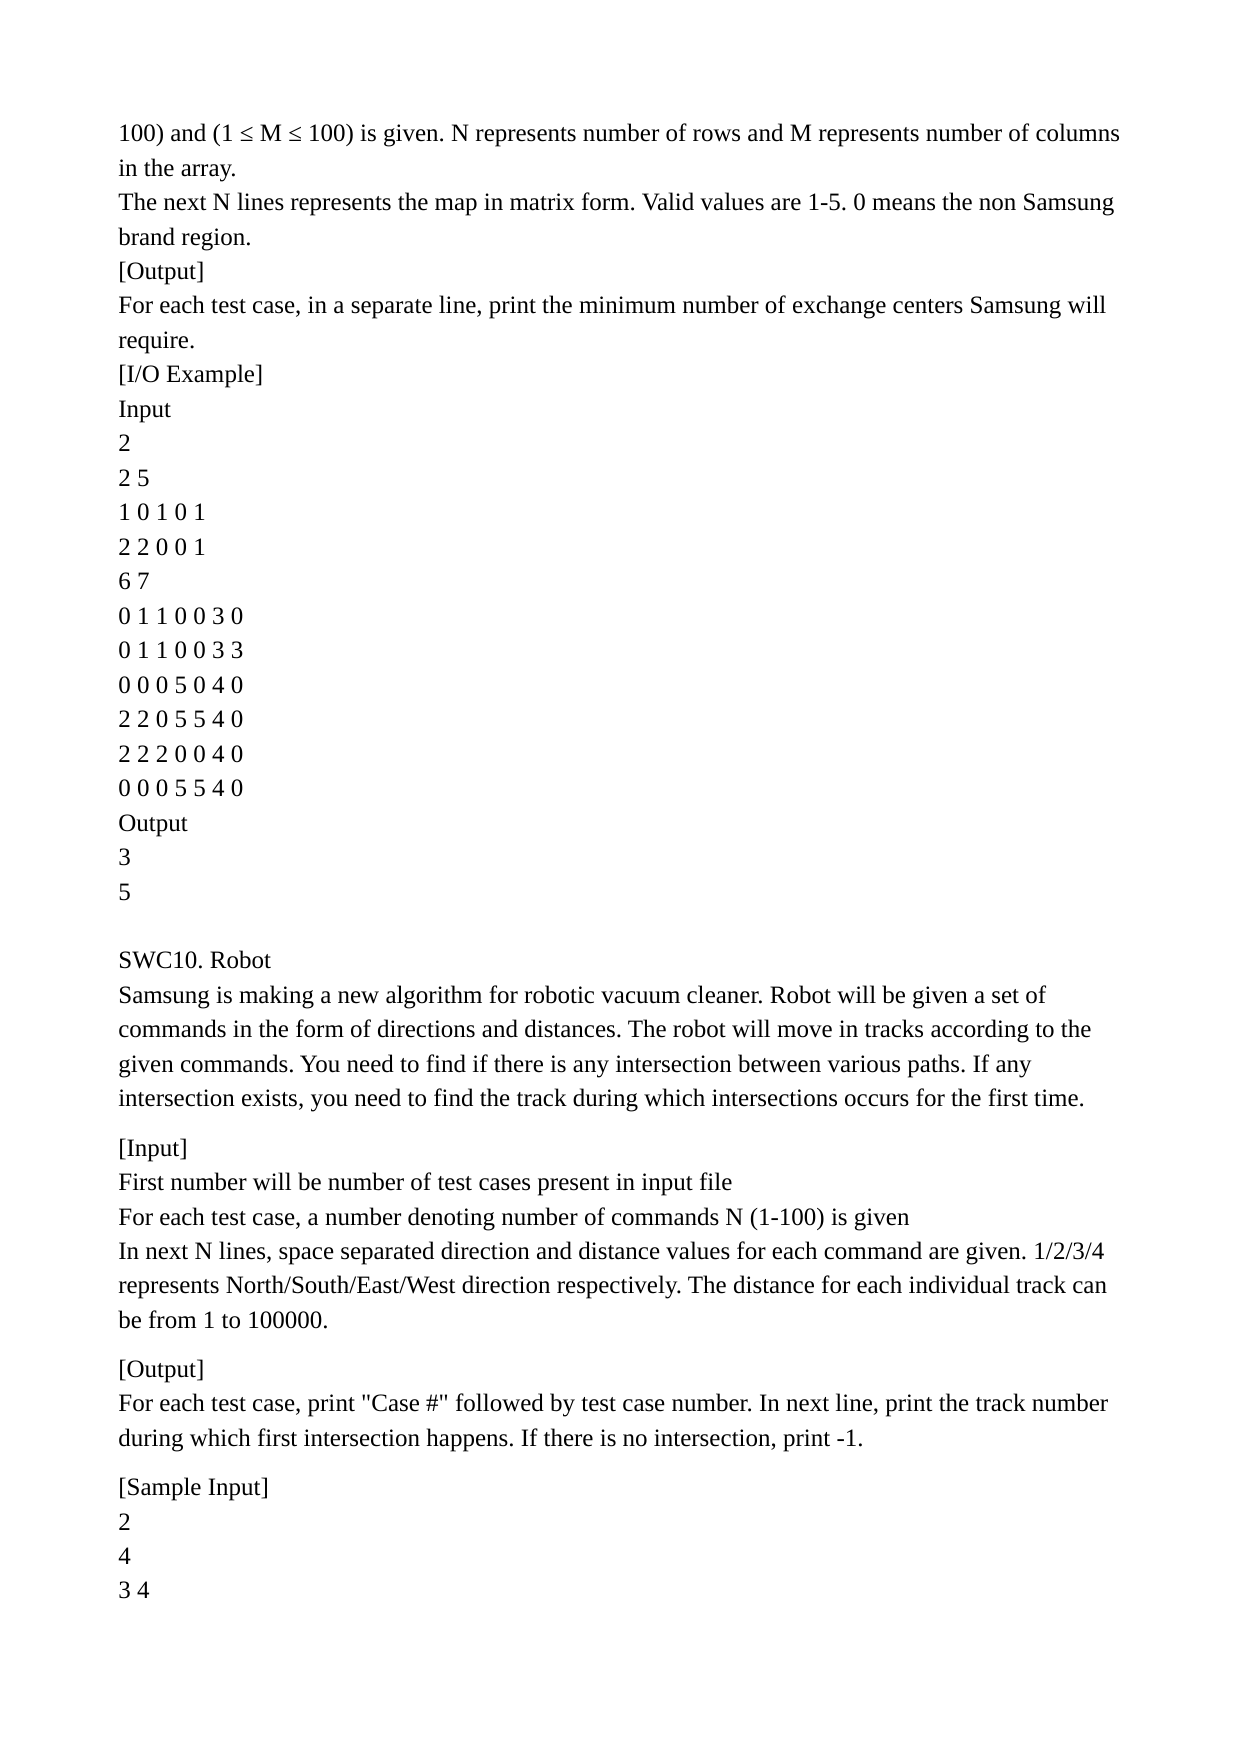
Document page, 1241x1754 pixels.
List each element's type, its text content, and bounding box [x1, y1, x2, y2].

text 100) and (1 ≤ M ≤ 100) is given. N represents number of rows and M represents number of columns in the array. The next N lines represents the map in matrix form. Valid values are 1-5. 0 means the non Samsung brand region. [Output] For each test case, in a separate line, print the minimum number of exchange centers Samsung will require. [I/O Example] Input 2 2 5 1 0 1 0 1 2 2 0 0 1 6 7 0 1 1 0 0 3 0 0 1 1 0 0 3 3 0 0 0 5 0 4 0 2 2 0 5 5 4 0 2 2 2 0 0 4 0 0 0 0 5 5 4 0 Output 3 5 SWC10. Robot Samsung is making a new algorithm for robotic vacuum cleaner. Robot will be given a set of commands in the form of directions and distances. The robot will move in tracks according to the given commands. You need to find if there is any intersection between various paths. If any intersection exists, you need to find the track during which intersections occurs for the first time. [118, 118, 1122, 1112]
text [Sample Input] 2 4 3 4 [118, 1472, 1122, 1604]
text [Output] For each test case, print "Case #" followed by test case number. In next line, print the track number during which first intersection happens. If there is no intersection, print -1. [118, 1354, 1122, 1452]
text [Input] First number will be number of test cases present in input file For each test case, a number denoting number of commands N (1-100) is given In next N lines, space separated direction and distance values for each command are given. 1/2/3/4 represents North/South/East/West direction respectively. The distance for each individual track can be from 1 to 100000. [118, 1133, 1122, 1334]
